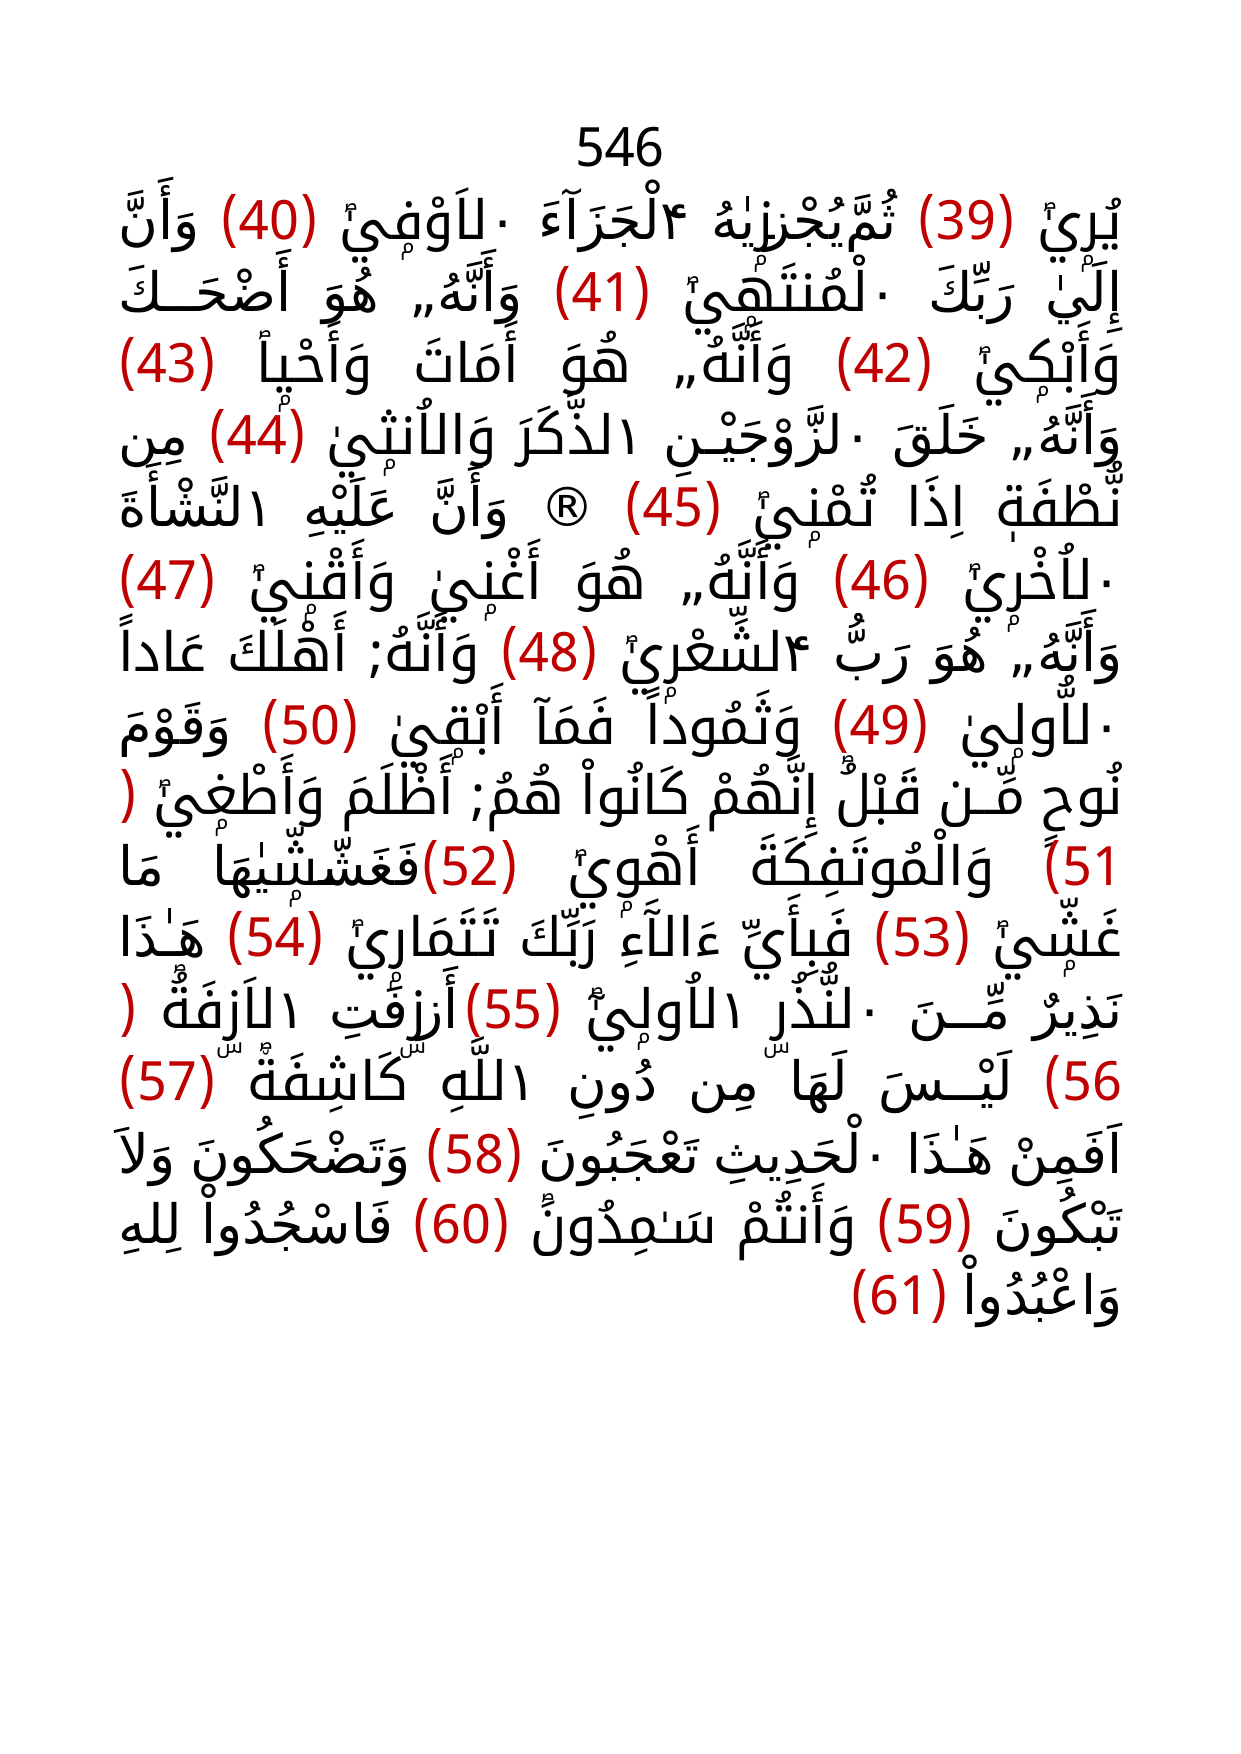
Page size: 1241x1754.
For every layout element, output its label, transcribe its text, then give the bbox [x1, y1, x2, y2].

text يُرۭيٰؐ (39) ثُمَّ يُجْزۭيٰهُ ۴لْجَزَآءَ ۰لاَوْفۭيٰؐ (40) وَأَنَّ إِلَيٰ رَبِّكَ ۰لْمُنتَهۭيٰؐ (41) وَأَنَّهُ„ هُوَ أَضْحَــكَ وَأَبْكۭيٰؐ (42) وَأَنَّهُ„ هُوَ أَمَاتَ وَأَحْيۭاؐ (43) وَأَنَّهُ„ خَلَقَ ۰لزَّوْجَيْـنِ ۱لذَّكَرَ وَالاُنثۭيٰ (44) مِن نُّطْفَةٖ اِذَا تُمْنۭيٰؐ (45) ® وَأَنَّ عَلَيْهِ ۱لنَّشْأَةَ ۰لاُخْرۭيٰؐ (46) وَأَنَّهُ„ هُوَ أَغْنۭيٰ وَأَقْنۭيٰؐ (47) وَأَنَّهُ„ هُوَ رَبُّ ۴لشِّعْرۭيٰؐ (48) وَأَنَّهُ; أَهْلَكَ عَاداً ۰لاُّولۭيٰ (49) وَثَمُوداً فَمَآ أَبْقۭيٰ (50) وَقَوْمَ نُوحٍ مِّــن قَبْلُؐ إِنَّهُمْ كَانُواْ هُمُ; أَظْلَمَ وَأَطْغۭيٰؐ (51) وَالْمُوتَفِكَةَ أَهْوۭيٰؐ (52) فَغَشّۭيٰهَا مَا غَشّۭيٰؐ (53) فَبِأَيِّ ءَالآَءِ رَبِّكَ تَتَمَارۭيٰؐ (54) هَـٰذَا نَذِيرٌ مِّــنَ ۰لنُّذُرۣ ۱لاُولۭيٰٓؐ (55) أَزۣفَتِ ۱لاَزۣفَةُؐ (56) لَيْــسَ لَهَا مِن دُونِ ۱للَّهِ كَاشِفَة٘ؐ (57) اَفَمِنْ هَـٰذَا ۰لْحَدِيثِ تَعْجَبُونَ (58) وَتَضْحَكُونَ وَلاَ تَبْكُونَ (59) وَأَنتُمْ سَـٰمِدُونَؐ (60) فَاسْجُدُواْ لِلهِ وَاعْبُدُواْ (61) [118, 189, 1122, 1336]
text 546 [118, 118, 1122, 189]
